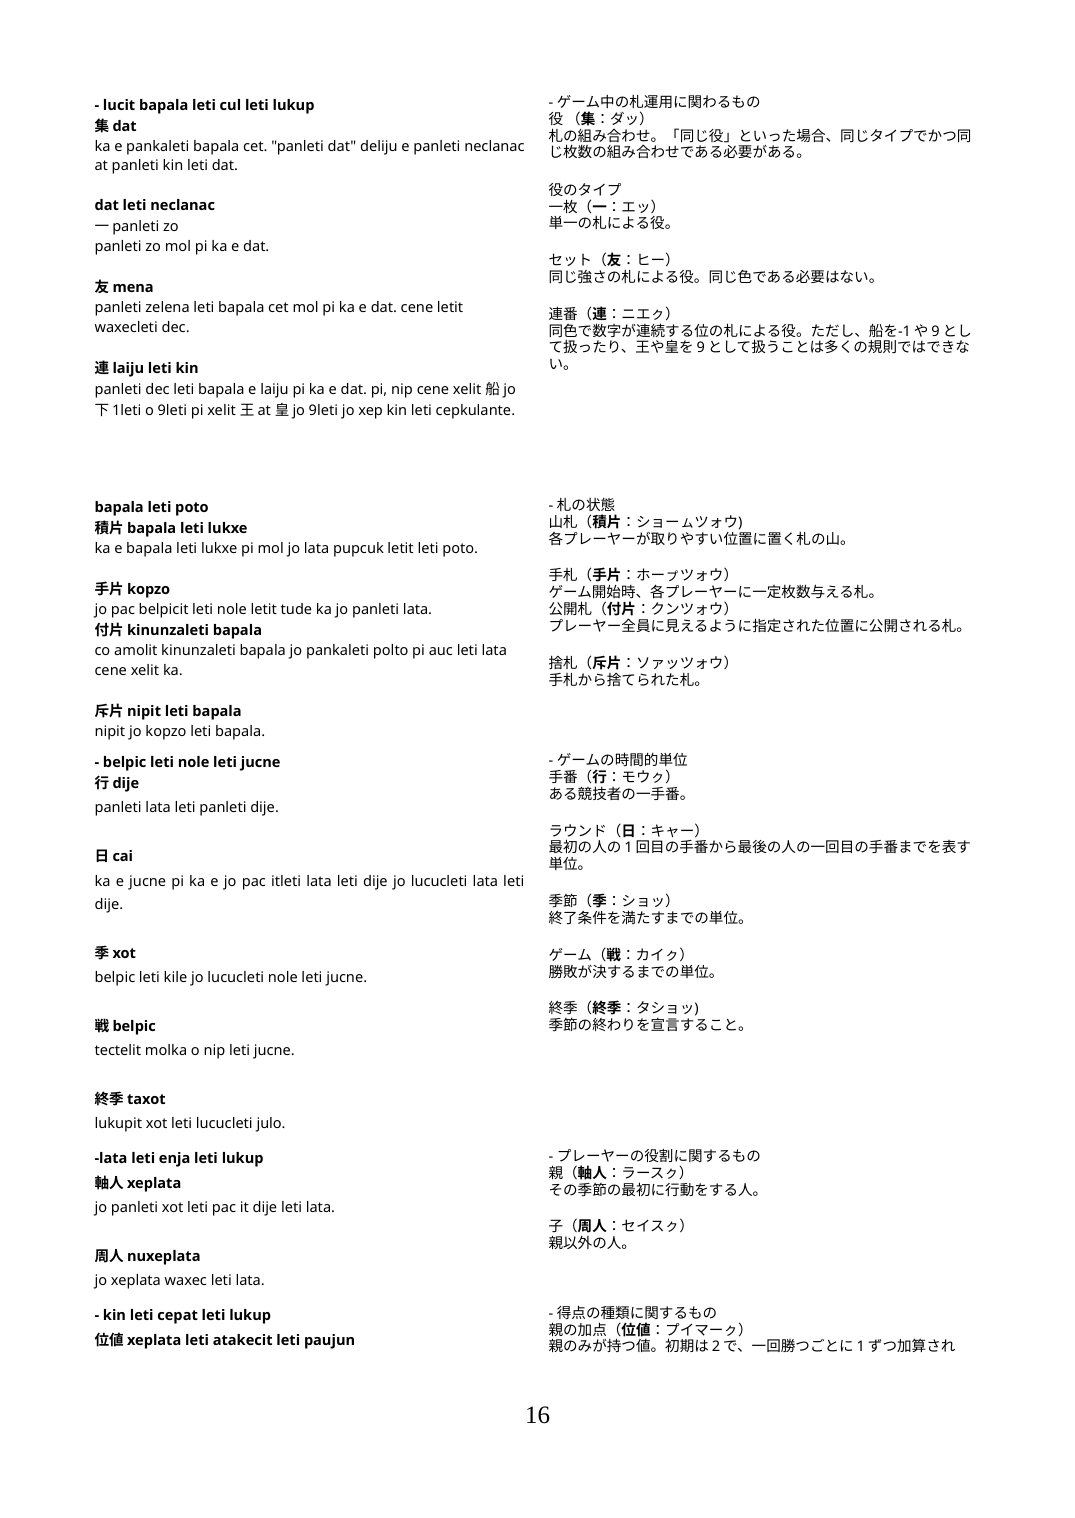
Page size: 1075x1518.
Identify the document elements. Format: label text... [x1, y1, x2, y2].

table_cell - kin leti cepat leti lukup 位値 xeplata leti atakecit leti paujun [89, 1299, 531, 1361]
table_cell [532, 89, 542, 491]
table_cell - プレーヤーの役割に関するもの 親（軸人：ラースㇰ） その季節の最初に行動をする人。 子（周人：セイスㇰ） 親以外の人。 [543, 1142, 985, 1299]
table_cell bapala leti poto 積片 bapala leti lukxe ka e bapala leti lukxe pi mol jo lata pupcuk letit leti poto. 手片 kopzo jo pac belpicit leti nole letit tude ka jo panleti lata. 付片 kinunzaleti bapala co amolit kinunzaleti bapala jo pankaleti polto pi auc leti lata cene xelit ka. 斥片 nipit leti bapala nipit jo kopzo leti bapala. [89, 491, 531, 746]
table_cell [532, 1142, 542, 1299]
table_cell - lucit bapala leti cul leti lukup 集 dat ka e pankaleti bapala cet. "panleti dat" deliju e panleti neclanac at panleti kin leti dat. dat leti neclanac 一 panleti zo panleti zo mol pi ka e dat. 友 mena panleti zelena leti bapala cet mol pi ka e dat. cene letit waxecleti dec. 連 laiju leti kin panleti dec leti bapala e laiju pi ka e dat. pi, nip cene xelit 船 jo 下1leti o 9leti pi xelit 王 at 皇 jo 9leti jo xep kin leti cepkulante. [89, 89, 531, 491]
table_cell - ゲームの時間的単位 手番（行：モウㇰ） ある競技者の一手番。 ラウンド（日：キャー） 最初の人の1回目の手番から最後の人の一回目の手番までを表す単位。 季節（季：ショッ） 終了条件を満たすまでの単位。 ゲーム（戦：カイㇰ） 勝敗が決するまでの単位。 終季（終季：タショッ) 季節の終わりを宣言すること。 [543, 746, 985, 1142]
table_cell [532, 491, 542, 746]
table_cell -lata leti enja leti lukup 軸人 xeplata jo panleti xot leti pac it dije leti lata. 周人 nuxeplata jo xeplata waxec leti lata. [89, 1142, 531, 1299]
table_cell - belpic leti nole leti jucne 行 dije panleti lata leti panleti dije. 日 cai ka e jucne pi ka e jo pac itleti lata leti dije jo lucucleti lata leti dije. 季 xot belpic leti kile jo lucucleti nole leti jucne. 戦 belpic tectelit molka o nip leti jucne. 終季 taxot lukupit xot leti lucucleti julo. [89, 746, 531, 1142]
table_cell [532, 1299, 542, 1361]
table_cell [532, 746, 542, 1142]
table_cell - 札の状態 山札（積片：ショーㇺツォウ) 各プレーヤーが取りやすい位置に置く札の山。 手札（手片：ホーㇷ゚ツォウ） ゲーム開始時、各プレーヤーに一定枚数与える札。 公開札（付片：クンツォウ） プレーヤー全員に見えるように指定された位置に公開される札。 捨札（斥片：ソァッツォウ） 手札から捨てられた札。 [543, 491, 985, 746]
table_cell - 得点の種類に関するもの 親の加点（位値：プイマーㇰ） 親のみが持つ値。初期は2で、一回勝つごとに1ずつ加算され [543, 1299, 985, 1361]
table_cell - ゲーム中の札運用に関わるもの 役 （集：ダッ） 札の組み合わせ。「同じ役」といった場合、同じタイプでかつ同じ枚数の組み合わせである必要がある。 役のタイプ 一枚（一：エッ） 単一の札による役。 セット（友：ヒー） 同じ強さの札による役。同じ色である必要はない。 連番（連：ニエㇰ） 同色で数字が連続する位の札による役。ただし、船を-1や9として扱ったり、王や皇を9として扱うことは多くの規則ではできない。 [543, 89, 985, 491]
